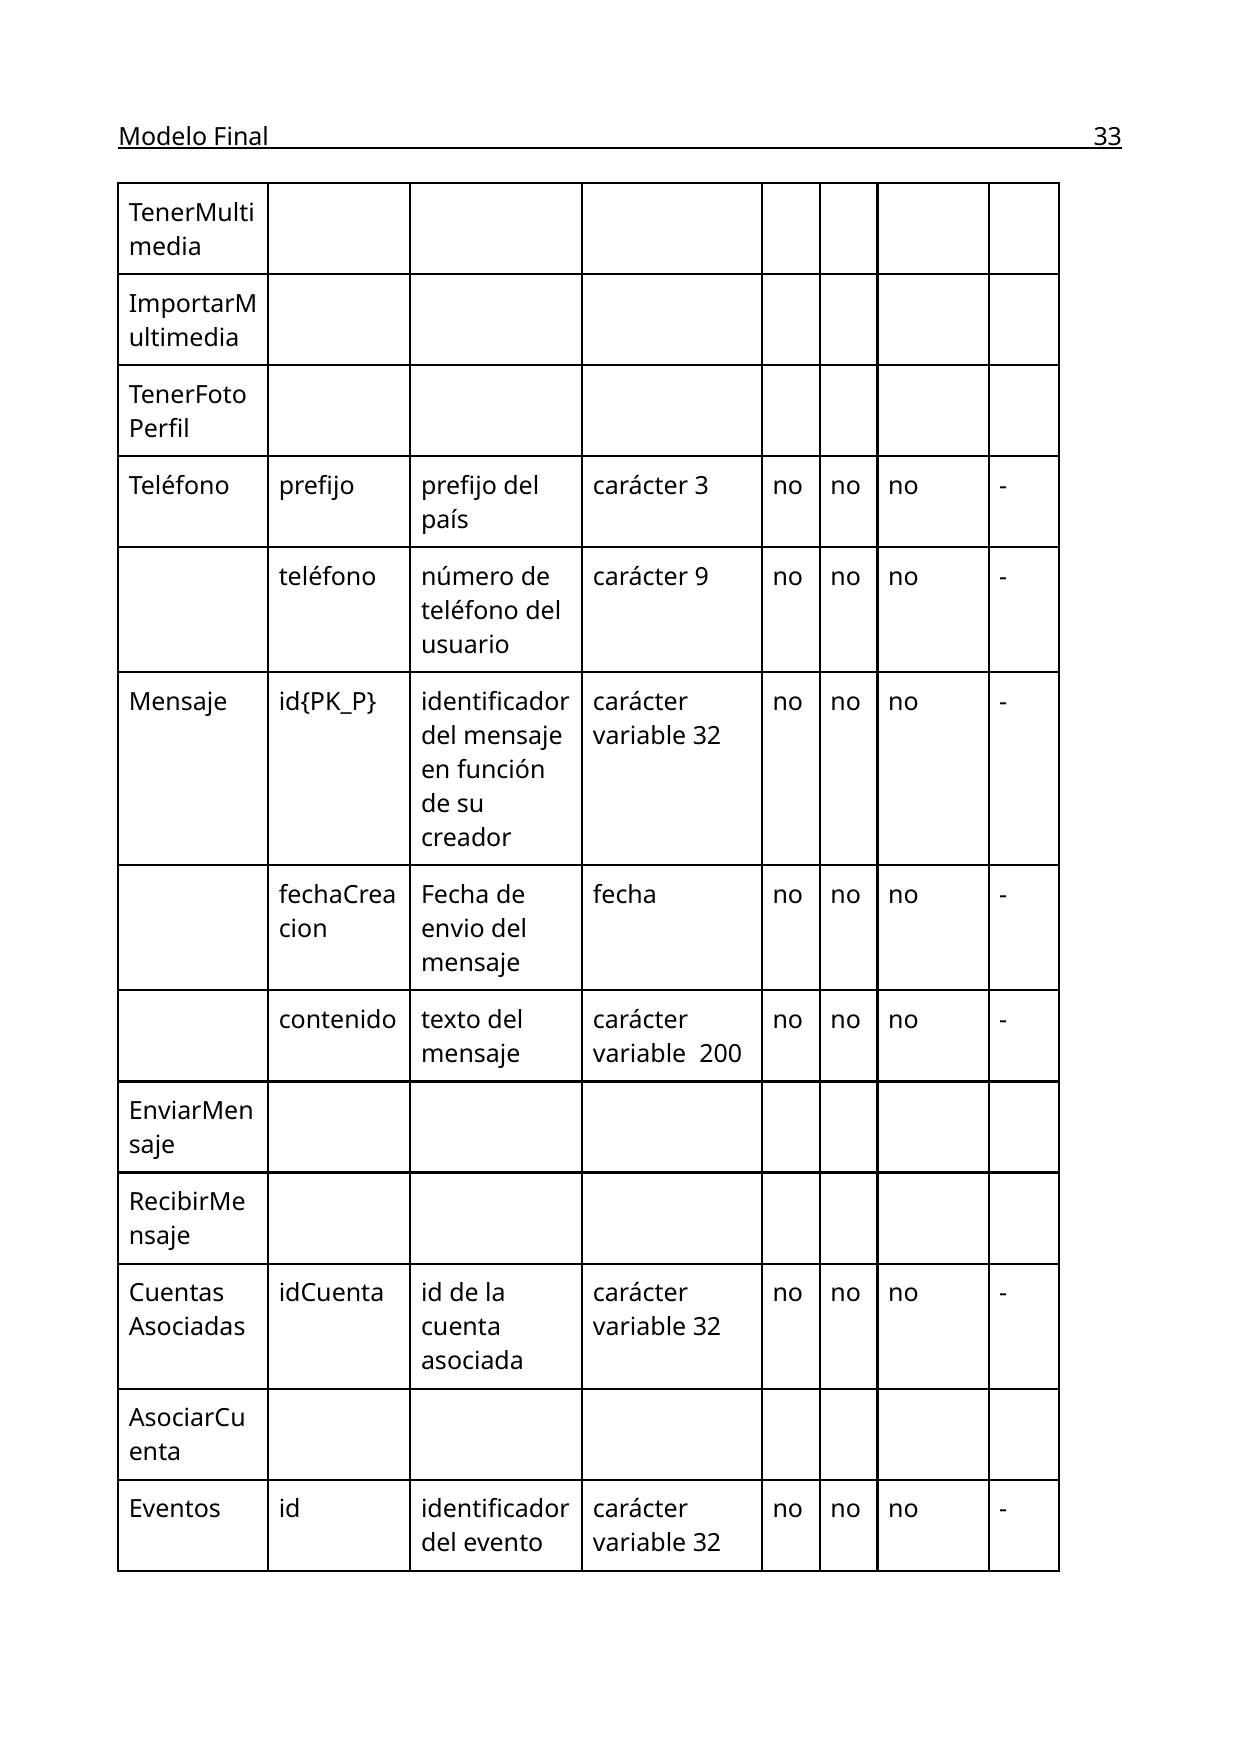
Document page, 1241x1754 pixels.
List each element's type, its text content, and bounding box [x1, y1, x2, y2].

table_cell no [821, 991, 876, 1080]
table_cell [269, 366, 409, 455]
table_cell carácter variable 32 [583, 1481, 761, 1569]
table_cell [879, 1174, 988, 1262]
table_cell [763, 1083, 819, 1171]
table_cell - [990, 1265, 1058, 1387]
table_cell no [879, 673, 988, 864]
table_cell no [821, 1265, 876, 1387]
table_cell RecibirMensaje [119, 1174, 267, 1262]
table_cell no [763, 1481, 819, 1569]
table_cell no [763, 673, 819, 864]
table_cell id [269, 1481, 409, 1569]
table_cell no [763, 548, 819, 671]
table_cell [411, 1174, 581, 1262]
table_cell contenido [269, 991, 409, 1080]
table_cell - [990, 548, 1058, 671]
table_cell no [879, 866, 988, 989]
table_cell fechaCreacion [269, 866, 409, 989]
table_cell AsociarCuenta [119, 1390, 267, 1478]
table_cell [583, 1174, 761, 1262]
table_cell no [879, 1481, 988, 1569]
table_cell [269, 275, 409, 364]
table_cell TenerMultimedia [119, 184, 267, 273]
table_cell id de la cuenta asociada [411, 1265, 581, 1387]
table_cell [269, 1390, 409, 1478]
table_cell prefijo del país [411, 457, 581, 546]
table_cell Fecha de envio del mensaje [411, 866, 581, 989]
table_cell [411, 184, 581, 273]
table_cell TenerFotoPerfil [119, 366, 267, 455]
table_cell texto del mensaje [411, 991, 581, 1080]
table_cell [763, 366, 819, 455]
table_cell - [990, 673, 1058, 864]
table_cell Teléfono [119, 457, 267, 546]
table_cell - [990, 866, 1058, 989]
table_cell id{PK_P} [269, 673, 409, 864]
table_cell EnviarMensaje [119, 1083, 267, 1171]
table_cell [763, 1390, 819, 1478]
table_cell teléfono [269, 548, 409, 671]
table_cell ImportarMultimedia [119, 275, 267, 364]
table_cell carácter variable 32 [583, 673, 761, 864]
table_cell no [879, 457, 988, 546]
table_cell [990, 1083, 1058, 1171]
table_cell [821, 1083, 876, 1171]
table_cell no [821, 457, 876, 546]
table_cell [990, 275, 1058, 364]
table_cell [411, 366, 581, 455]
table_cell [269, 1083, 409, 1171]
table_cell [119, 548, 267, 671]
table_cell carácter 3 [583, 457, 761, 546]
table_cell carácter variable 200 [583, 991, 761, 1080]
table_cell [411, 275, 581, 364]
table_cell no [763, 457, 819, 546]
table_cell no [821, 866, 876, 989]
table_cell [821, 275, 876, 364]
table_cell no [879, 548, 988, 671]
table_cell no [821, 548, 876, 671]
table_cell [763, 184, 819, 273]
table_cell - [990, 991, 1058, 1080]
table_cell no [821, 1481, 876, 1569]
table_cell no [821, 673, 876, 864]
table_cell - [990, 1481, 1058, 1569]
table_cell identificador del mensaje en función de su creador [411, 673, 581, 864]
table_cell Mensaje [119, 673, 267, 864]
table_cell carácter variable 32 [583, 1265, 761, 1387]
table_cell [821, 1174, 876, 1262]
table_cell [821, 1390, 876, 1478]
table_cell [990, 366, 1058, 455]
table_cell [763, 1174, 819, 1262]
table_cell [990, 1390, 1058, 1478]
table_cell [269, 184, 409, 273]
table_cell carácter 9 [583, 548, 761, 671]
table_cell [879, 275, 988, 364]
table_cell - [990, 457, 1058, 546]
table_cell [990, 184, 1058, 273]
table_cell [583, 366, 761, 455]
table_cell identificador del evento [411, 1481, 581, 1569]
table_cell [879, 184, 988, 273]
table_cell [583, 184, 761, 273]
table_cell [583, 1083, 761, 1171]
table_cell [879, 366, 988, 455]
table_cell [821, 184, 876, 273]
table_cell prefijo [269, 457, 409, 546]
table_cell [269, 1174, 409, 1262]
table_cell idCuenta [269, 1265, 409, 1387]
table_cell no [879, 1265, 988, 1387]
table_cell [411, 1083, 581, 1171]
table_cell [119, 866, 267, 989]
table_cell fecha [583, 866, 761, 989]
table_cell [879, 1083, 988, 1171]
table_cell [411, 1390, 581, 1478]
table_cell Cuentas Asociadas [119, 1265, 267, 1387]
table_cell [990, 1174, 1058, 1262]
table_cell no [879, 991, 988, 1080]
table_cell [583, 275, 761, 364]
table_cell [583, 1390, 761, 1478]
table_cell Eventos [119, 1481, 267, 1569]
table_cell [763, 275, 819, 364]
table_cell no [763, 866, 819, 989]
table_cell [821, 366, 876, 455]
table_cell número de teléfono del usuario [411, 548, 581, 671]
table_cell no [763, 991, 819, 1080]
table_cell no [763, 1265, 819, 1387]
table_cell [119, 991, 267, 1080]
table_cell [879, 1390, 988, 1478]
